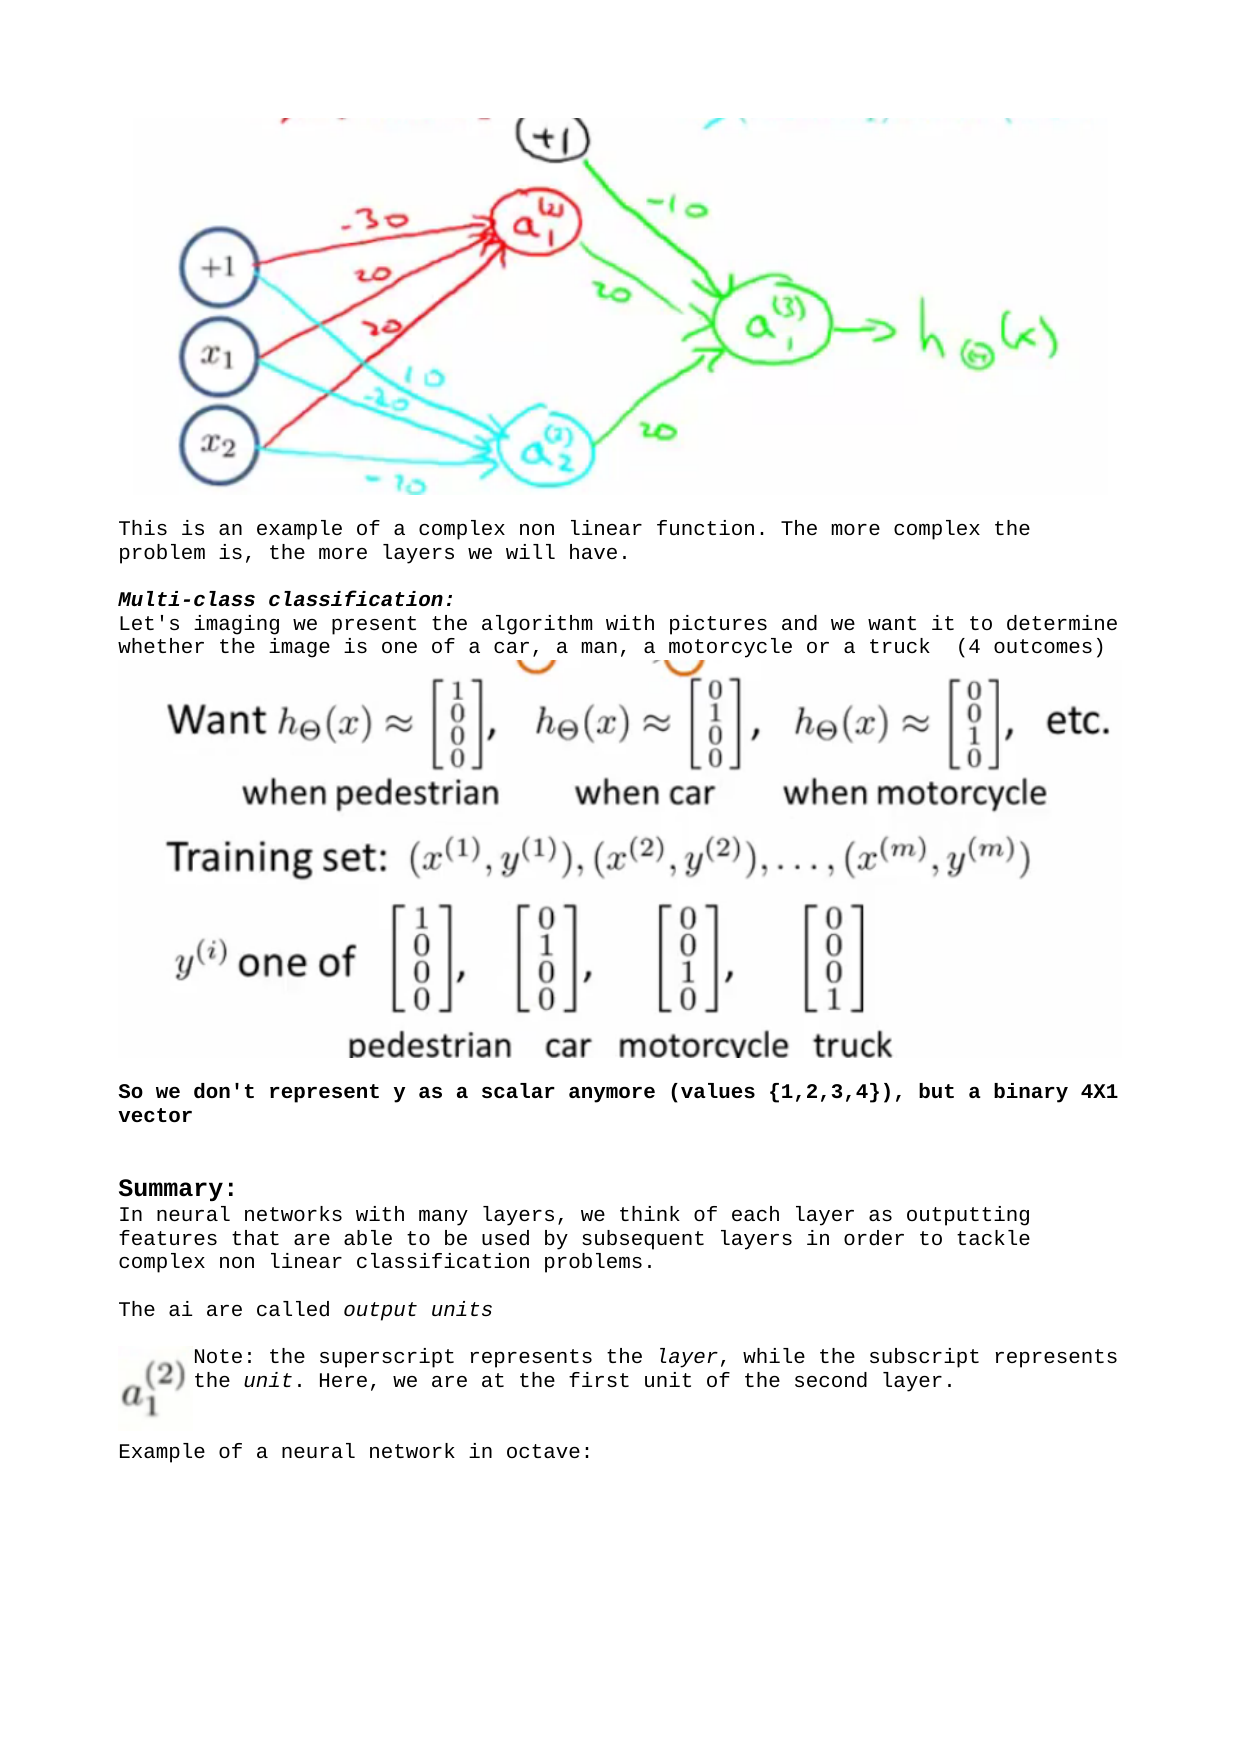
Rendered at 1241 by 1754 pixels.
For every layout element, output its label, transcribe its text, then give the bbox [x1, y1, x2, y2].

text Note: the superscript represents the layer, while the subscript represents the unit. Here, we are at the first unit of the second layer. [194, 1346, 1122, 1393]
picture [118, 1346, 194, 1431]
picture [132, 118, 1108, 495]
text So we don't represent y as a scalar anymore (values {1,2,3,4}), but a binary 4X1 vector [118, 1081, 1122, 1128]
text Summary: [118, 1176, 1122, 1204]
text Let's imaging we present the algorithm with pictures and we want it to determine whether the image is one of a car, a man, a motorcycle or a truck (4 outcomes) [118, 613, 1122, 660]
text This is an example of a complex non linear function. The more complex the problem is, the more layers we will have. [118, 518, 1122, 566]
text Example of a neural network in octave: [118, 1441, 1122, 1464]
text The ai are called output units [118, 1299, 1122, 1322]
picture [118, 660, 1123, 1058]
text In neural networks with many layers, we think of each layer as outputting features that are able to be used by subsequent layers in order to tackle complex non linear classification problems. [118, 1204, 1122, 1275]
text Multi-class classification: [118, 589, 1122, 613]
